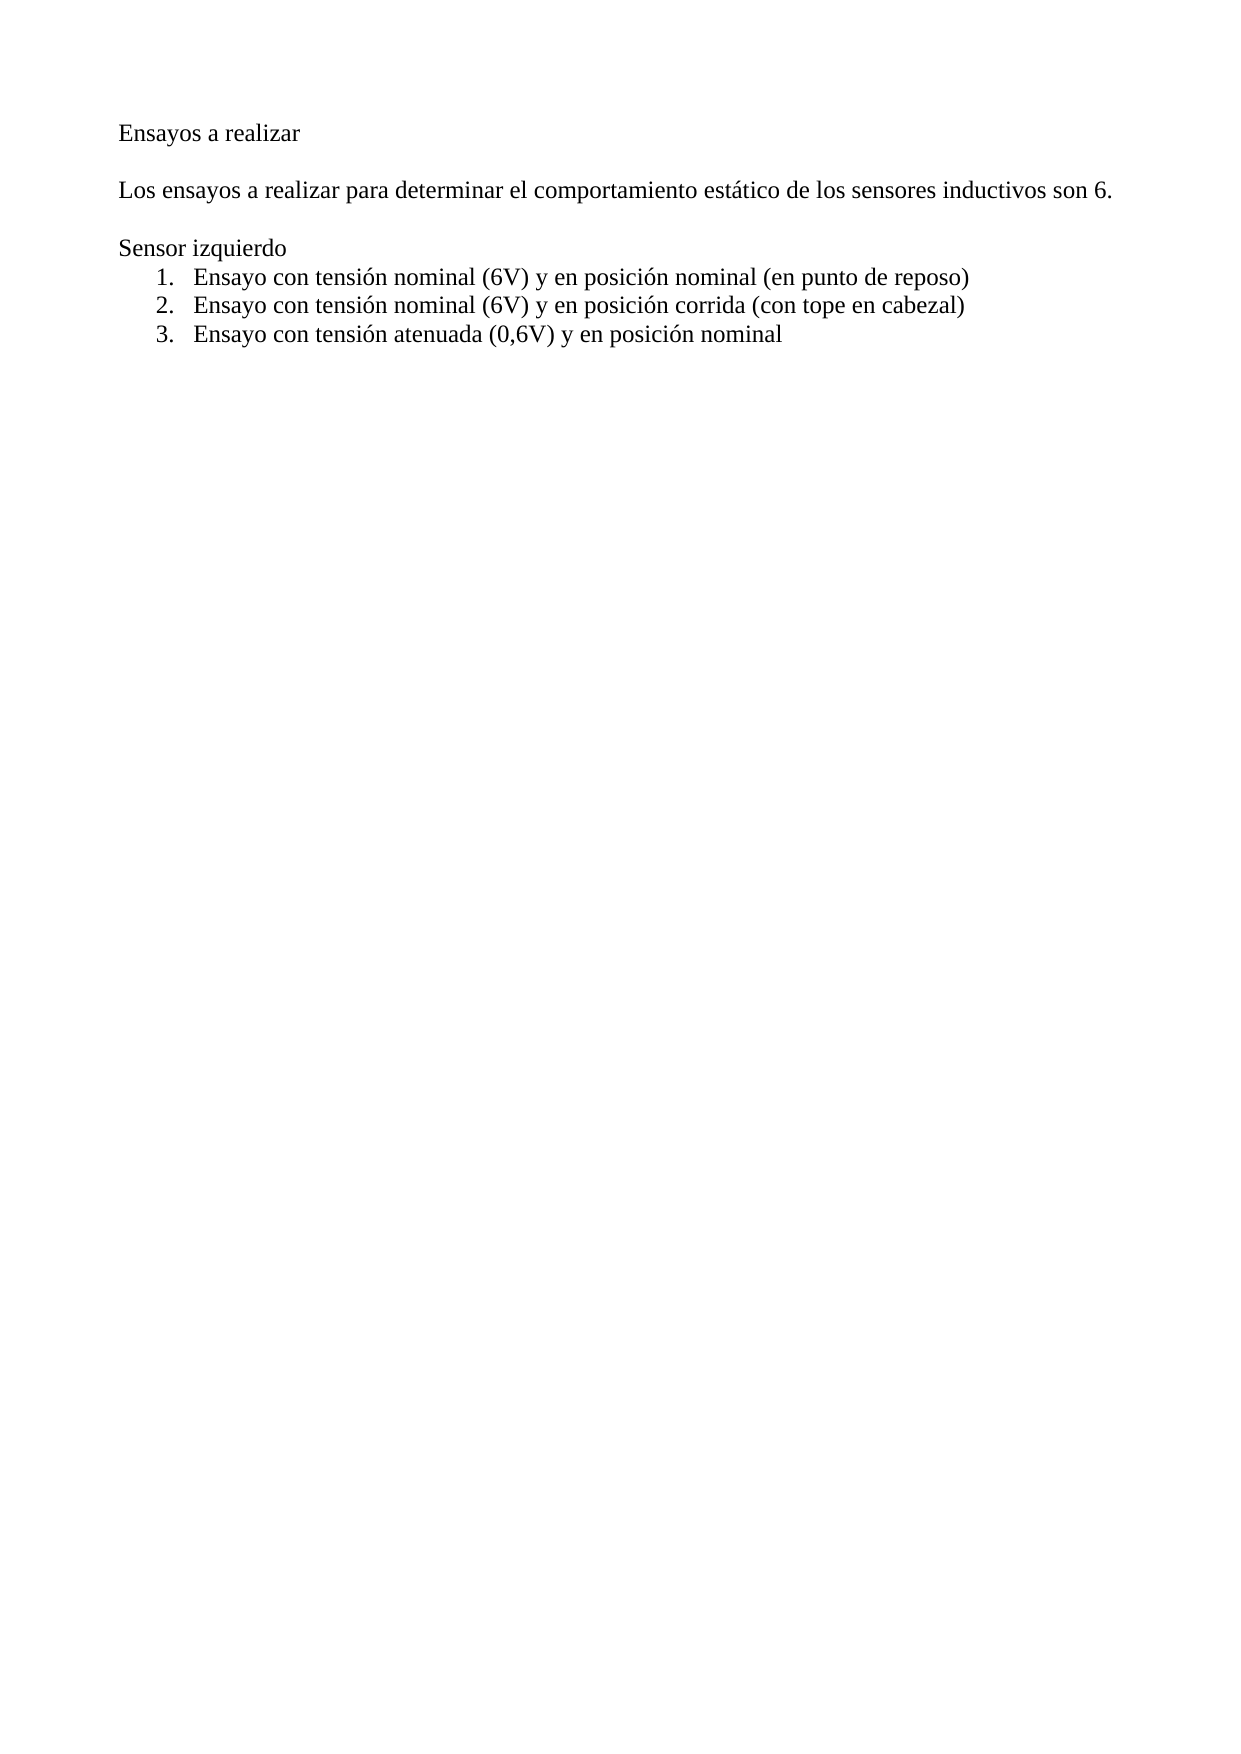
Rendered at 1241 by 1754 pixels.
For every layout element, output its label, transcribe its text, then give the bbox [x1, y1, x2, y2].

text Sensor izquierdo [118, 233, 1122, 262]
list Ensayo con tensión nominal (6V) y en posición corrida (con tope en cabezal) [156, 291, 1122, 319]
text Ensayos a realizar [118, 118, 1122, 147]
list Ensayo con tensión atenuada (0,6V) y en posición nominal [156, 319, 1122, 348]
text Los ensayos a realizar para determinar el comportamiento estático de los sensores inductivos son 6. [118, 176, 1122, 204]
list Ensayo con tensión nominal (6V) y en posición nominal (en punto de reposo) [156, 262, 1122, 291]
